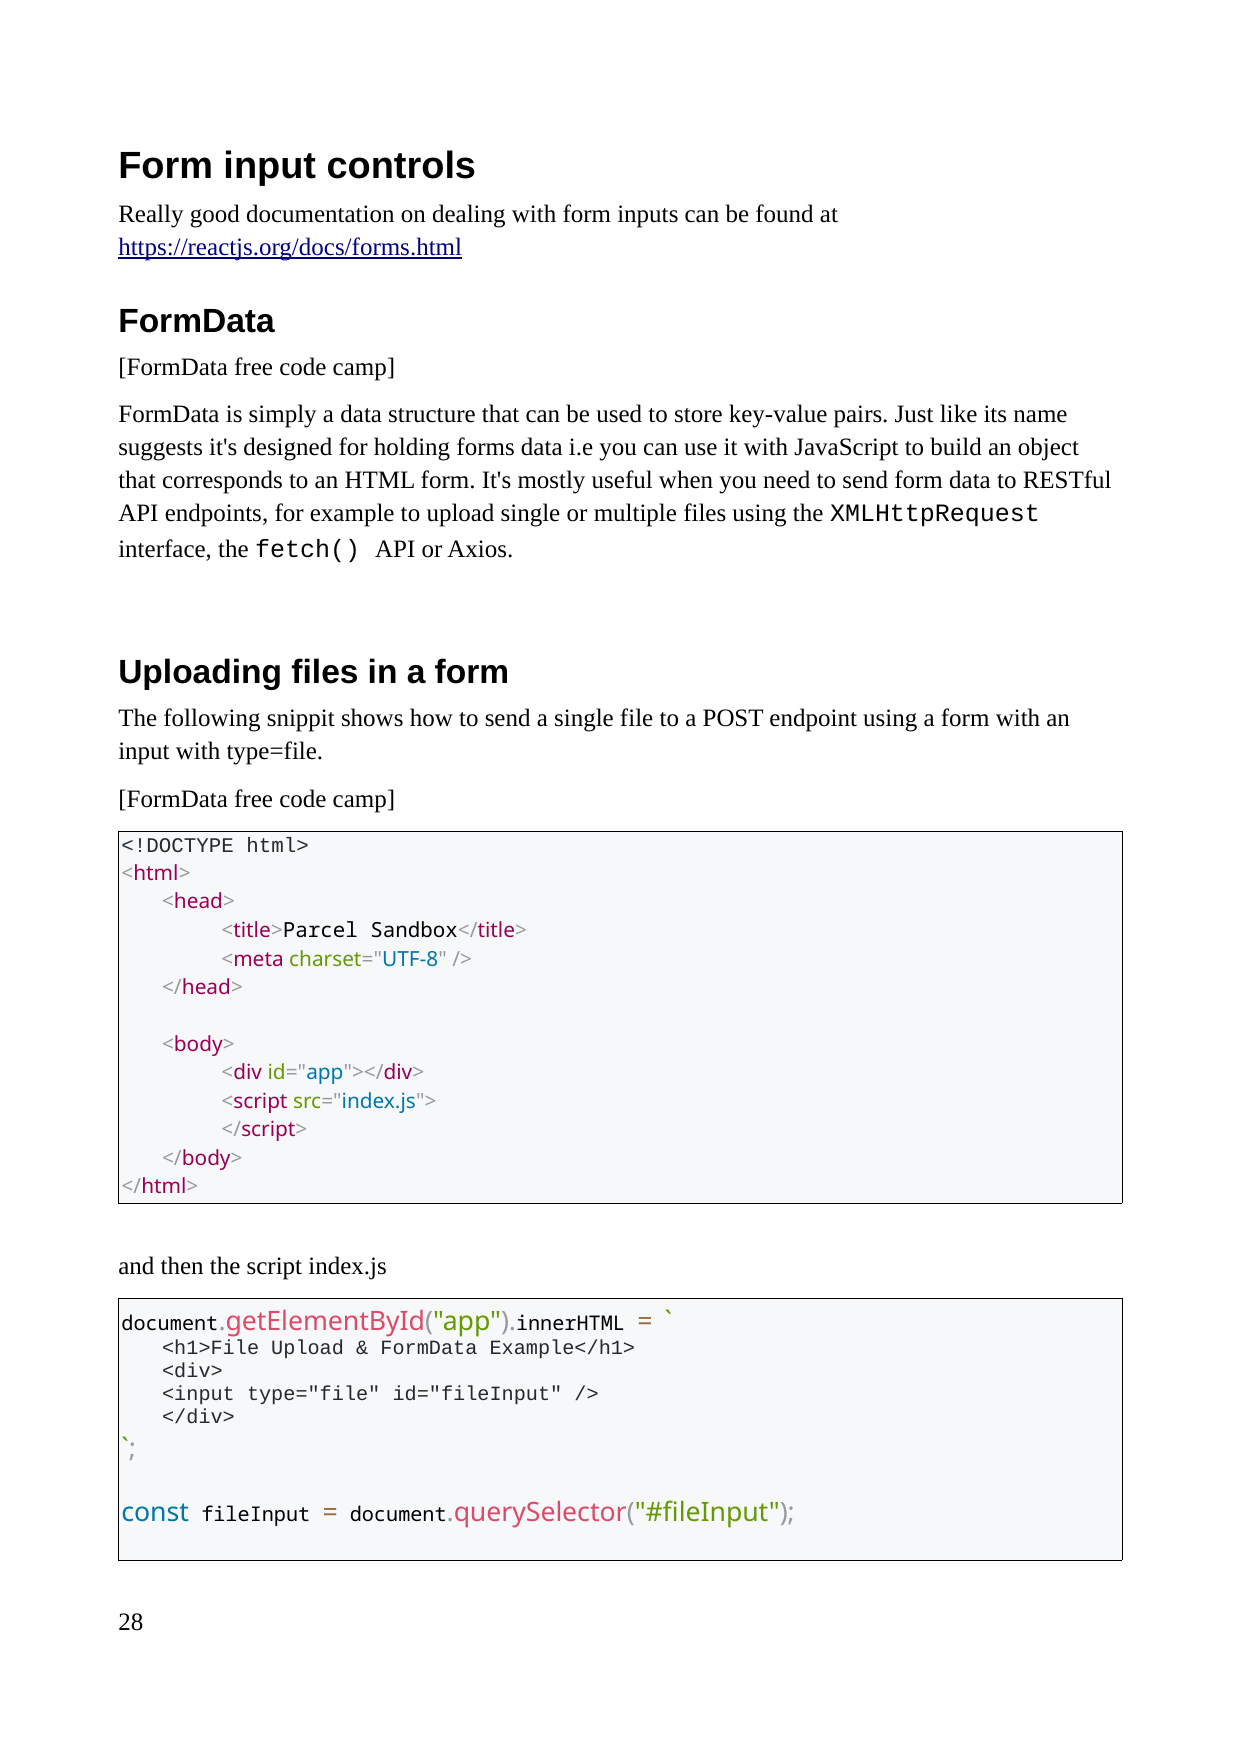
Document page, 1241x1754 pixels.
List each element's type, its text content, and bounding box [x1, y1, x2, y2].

subtitle Uploading files in a form [118, 652, 1122, 691]
text <div id="app"></div> [119, 1054, 1122, 1083]
text [FormData free code camp] [118, 352, 1122, 381]
text <input type="file" id="fileInput" /> [119, 1380, 1122, 1403]
text <script src="index.js"> [119, 1083, 1122, 1111]
text </script> [119, 1111, 1122, 1140]
text <meta charset="UTF-8" /> [119, 941, 1122, 969]
text const fileInput = document.querySelector("#fileInput"); [119, 1490, 1122, 1526]
subtitle FormData [118, 301, 1122, 339]
text document.getElementById("app").innerHTML = ` [119, 1299, 1122, 1334]
text </div> [119, 1403, 1122, 1426]
text Really good documentation on dealing with form inputs can be found at https://reactjs.org/docs/forms.html [118, 199, 1122, 261]
text FormData is simply a data structure that can be used to store key-value pairs. Just like its name suggests it's designed for holding forms data i.e you can use it with JavaScript to build an object that corresponds to an HTML form. It's mostly useful when you need to send form data to RESTful API endpoints, for example to upload single or multiple files using the XMLHttpRequest interface, the fetch() API or Axios. [118, 399, 1122, 564]
text </html> [119, 1168, 1122, 1203]
text </body> [119, 1140, 1122, 1168]
text <head> [119, 883, 1122, 912]
text The following snippit shows how to send a single file to a POST endpoint using a form with an input with type=file. [118, 703, 1122, 765]
text and then the script index.js [118, 1251, 1122, 1279]
text <div> [119, 1357, 1122, 1380]
text <!DOCTYPE html> [119, 832, 1122, 855]
subtitle Form input controls [118, 143, 1122, 187]
text <html> [119, 855, 1122, 883]
text <title>Parcel Sandbox</title> [119, 912, 1122, 941]
text `; [119, 1426, 1122, 1462]
text [FormData free code camp] [118, 784, 1122, 813]
text </head> [119, 969, 1122, 997]
text <h1>File Upload & FormData Example</h1> [119, 1334, 1122, 1357]
text <body> [119, 1026, 1122, 1054]
